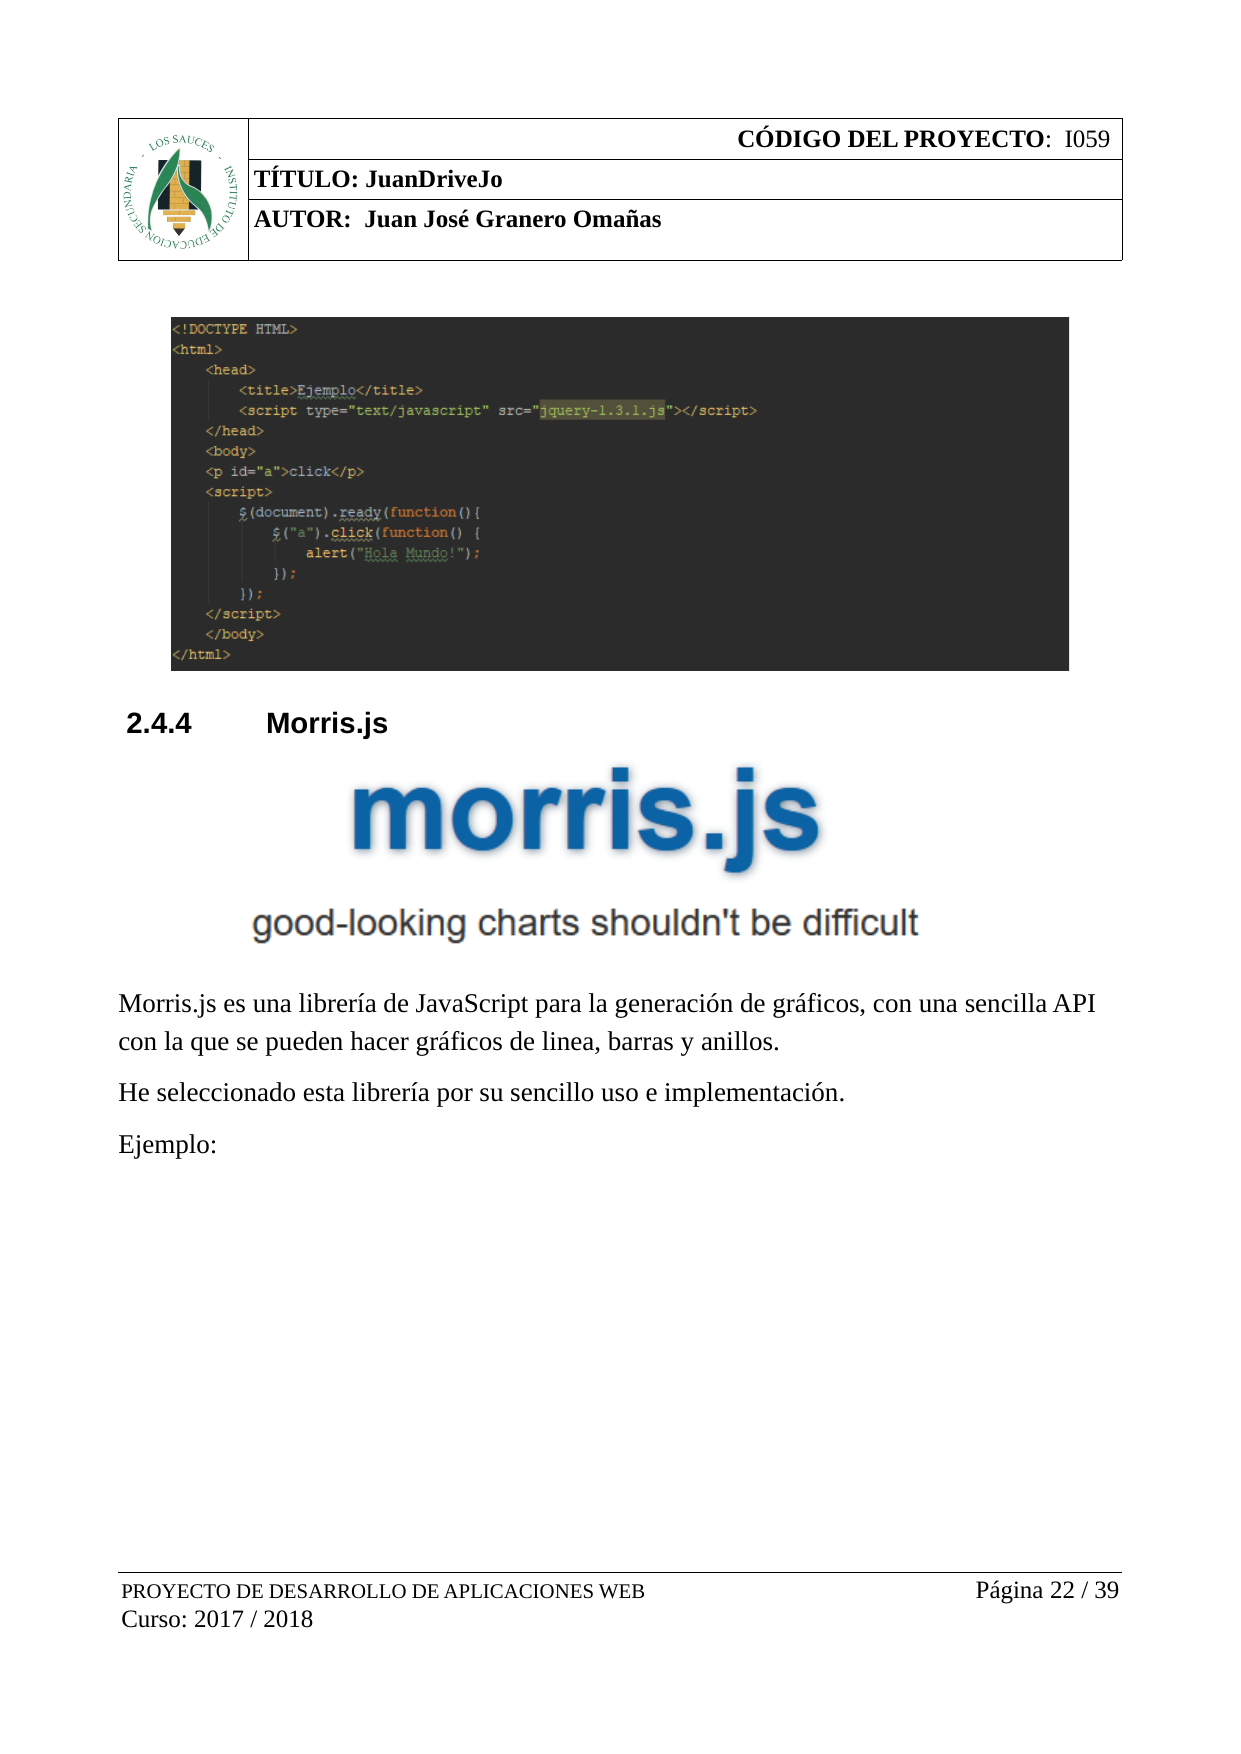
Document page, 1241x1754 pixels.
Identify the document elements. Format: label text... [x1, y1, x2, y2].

picture [112, 123, 254, 257]
picture [196, 752, 1045, 967]
text Ejemplo: [118, 1128, 1122, 1159]
text He seleccionado esta librería por su sencillo uso e implementación. [118, 1076, 1122, 1108]
text Morris.js es una librería de JavaScript para la generación de gráficos, con una sencilla API con la que se pueden hacer gráficos de linea, barras y anillos. [118, 987, 1122, 1056]
picture [171, 317, 1070, 671]
subtitle Morris.js [118, 706, 1122, 740]
